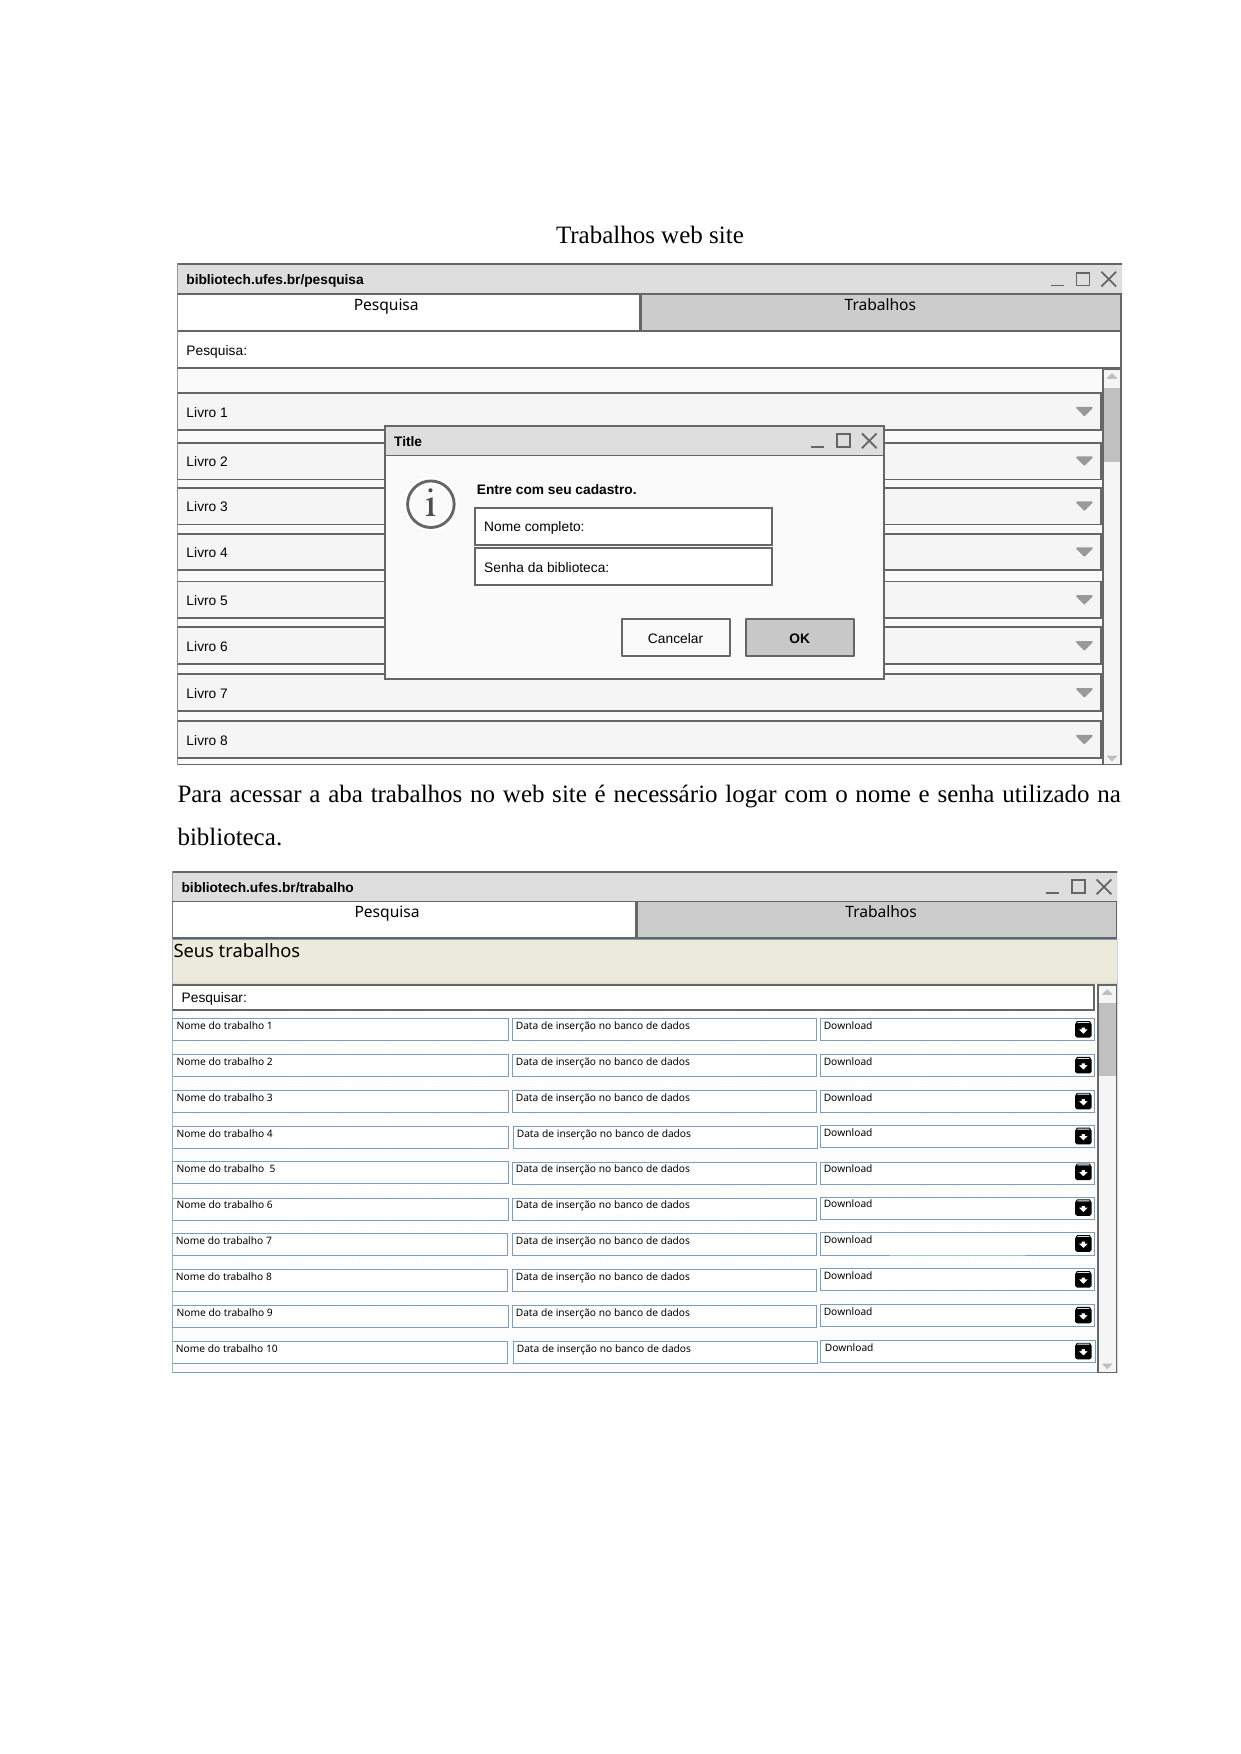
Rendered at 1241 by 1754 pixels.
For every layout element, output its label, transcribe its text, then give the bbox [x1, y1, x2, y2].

text Para acessar a aba trabalhos no web site é necessário logar com o nome e senha utilizado na biblioteca. [177, 765, 1122, 1444]
text Trabalhos web site [177, 220, 1122, 249]
